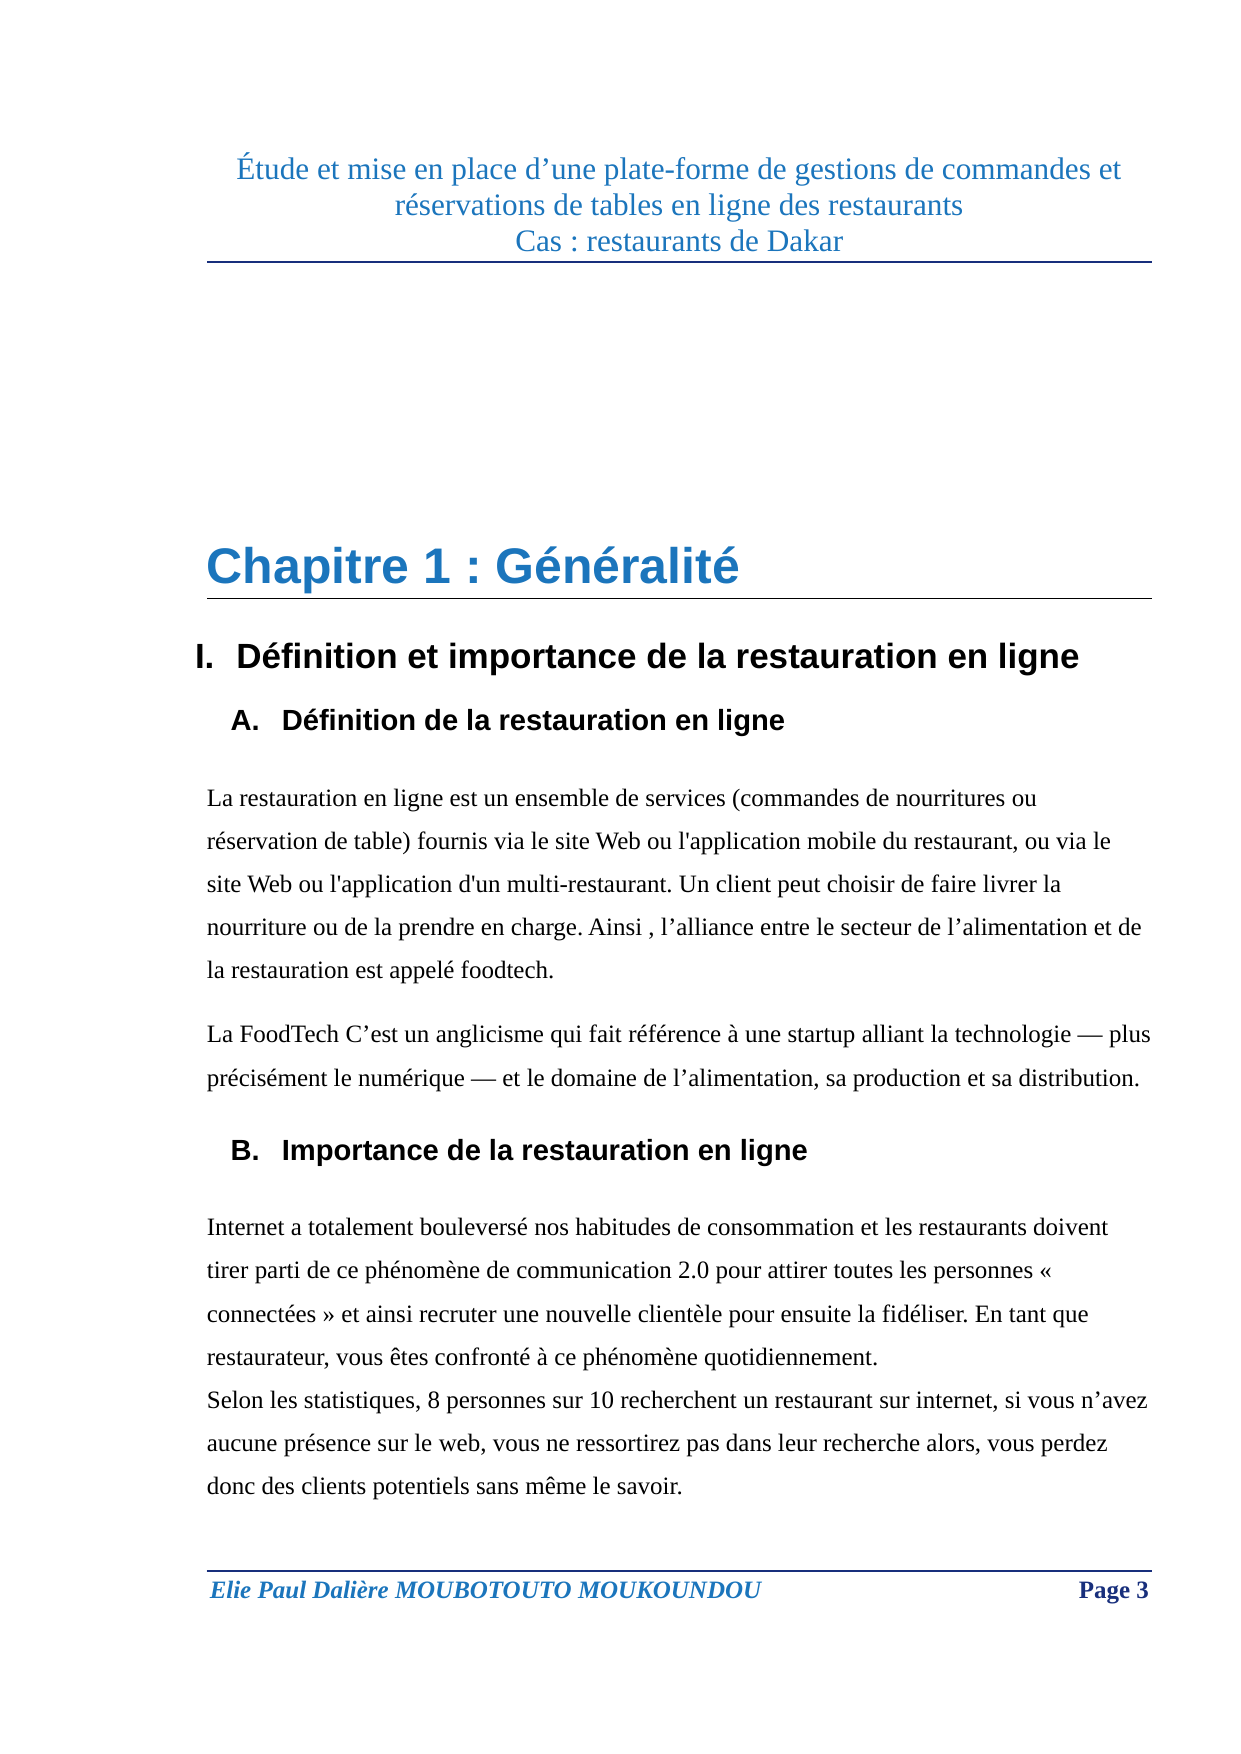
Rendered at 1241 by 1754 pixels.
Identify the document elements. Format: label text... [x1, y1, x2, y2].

text Internet a totalement bouleversé nos habitudes de consommation et les restaurants doivent tirer parti de ce phénomène de communication 2.0 pour attirer toutes les personnes « connectées » et ainsi recruter une nouvelle clientèle pour ensuite la fidéliser. En tant que restaurateur, vous êtes confronté à ce phénomène quotidiennement. [207, 1212, 1152, 1371]
subtitle Importance de la restauration en ligne [230, 1133, 1152, 1166]
text La restauration en ligne est un ensemble de services (commandes de nourritures ou réservation de table) fournis via le site Web ou l'application mobile du restaurant, ou via le site Web ou l'application d'un multi-restaurant. Un client peut choisir de faire livrer la nourriture ou de la prendre en charge. Ainsi , l’alliance entre le secteur de l’alimentation et de la restauration est appelé foodtech. [207, 783, 1152, 984]
subtitle Définition de la restauration en ligne [230, 703, 1152, 737]
subtitle Définition et importance de la restauration en ligne [195, 636, 1152, 676]
subtitle Chapitre 1 : Généralité [207, 536, 1152, 598]
text La FoodTech C’est un anglicisme qui fait référence à une startup alliant la technologie — plus précisément le numérique — et le domaine de l’alimentation, sa production et sa distribution. [207, 1019, 1152, 1091]
text Selon les statistiques, 8 personnes sur 10 recherchent un restaurant sur internet, si vous n’avez aucune présence sur le web, vous ne ressortirez pas dans leur recherche alors, vous perdez donc des clients potentiels sans même le savoir. [207, 1385, 1152, 1500]
